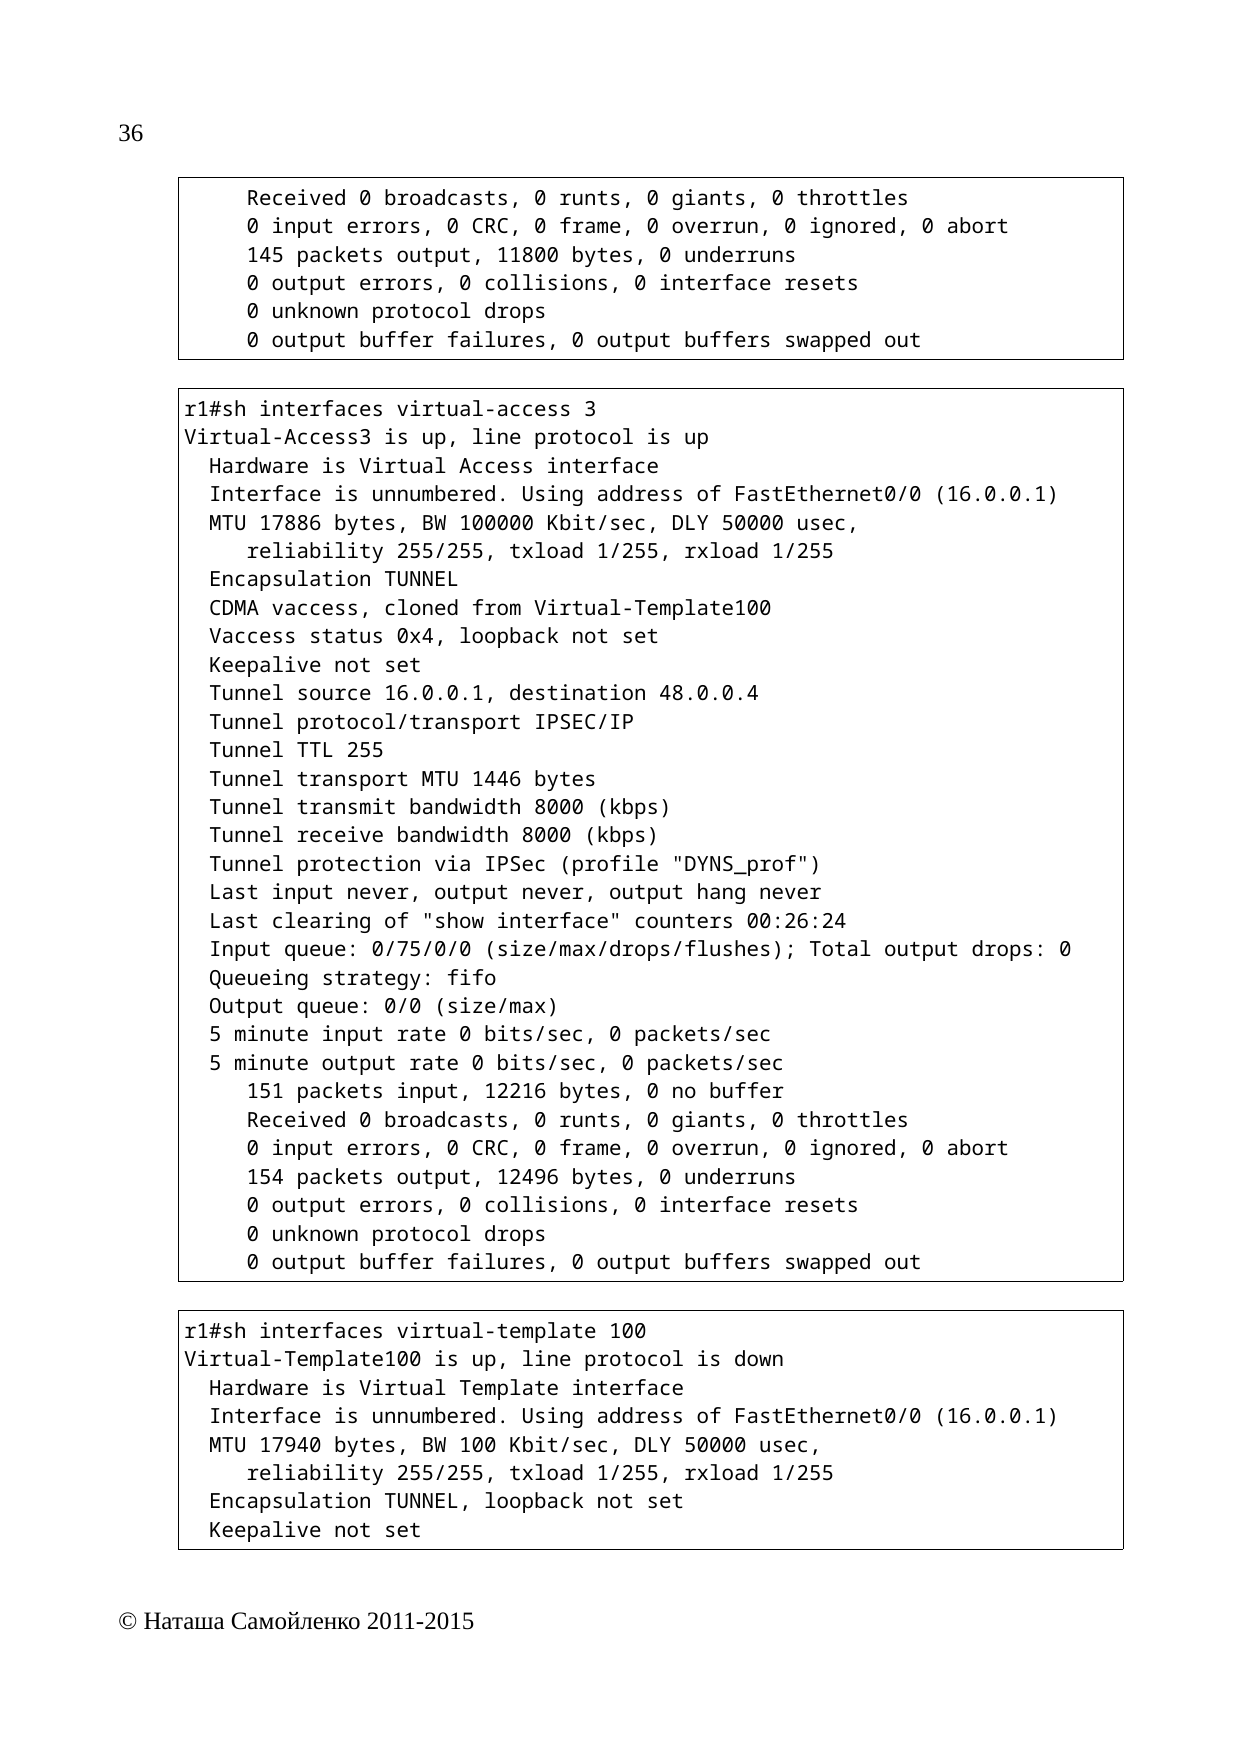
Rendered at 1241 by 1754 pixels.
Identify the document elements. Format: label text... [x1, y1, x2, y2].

table_header Received 0 broadcasts, 0 runts, 0 giants, 0 throttles 0 input errors, 0 CRC, 0 frame, 0 overrun, 0 ignored, 0 abort 145 packets output, 11800 bytes, 0 underruns 0 output errors, 0 collisions, 0 interface resets 0 unknown protocol drops 0 output buffer failures, 0 output buffers swapped out [179, 178, 1123, 359]
table_header r1#sh interfaces virtual-template 100 Virtual-Template100 is up, line protocol is down Hardware is Virtual Template interface Interface is unnumbered. Using address of FastEthernet0/0 (16.0.0.1) MTU 17940 bytes, BW 100 Kbit/sec, DLY 50000 usec, reliability 255/255, txload 1/255, rxload 1/255 Encapsulation TUNNEL, loopback not set Keepalive not set [179, 1311, 1123, 1549]
table_header r1#sh interfaces virtual-access 3 Virtual-Access3 is up, line protocol is up Hardware is Virtual Access interface Interface is unnumbered. Using address of FastEthernet0/0 (16.0.0.1) MTU 17886 bytes, BW 100000 Kbit/sec, DLY 50000 usec, reliability 255/255, txload 1/255, rxload 1/255 Encapsulation TUNNEL CDMA vaccess, cloned from Virtual-Template100 Vaccess status 0x4, loopback not set Keepalive not set Tunnel source 16.0.0.1, destination 48.0.0.4 Tunnel protocol/transport IPSEC/IP Tunnel TTL 255 Tunnel transport MTU 1446 bytes Tunnel transmit bandwidth 8000 (kbps) Tunnel receive bandwidth 8000 (kbps) Tunnel protection via IPSec (profile "DYNS_prof") Last input never, output never, output hang never Last clearing of "show interface" counters 00:26:24 Input queue: 0/75/0/0 (size/max/drops/flushes); Total output drops: 0 Queueing strategy: fifo Output queue: 0/0 (size/max) 5 minute input rate 0 bits/sec, 0 packets/sec 5 minute output rate 0 bits/sec, 0 packets/sec 151 packets input, 12216 bytes, 0 no buffer Received 0 broadcasts, 0 runts, 0 giants, 0 throttles 0 input errors, 0 CRC, 0 frame, 0 overrun, 0 ignored, 0 abort 154 packets output, 12496 bytes, 0 underruns 0 output errors, 0 collisions, 0 interface resets 0 unknown protocol drops 0 output buffer failures, 0 output buffers swapped out [179, 389, 1123, 1281]
